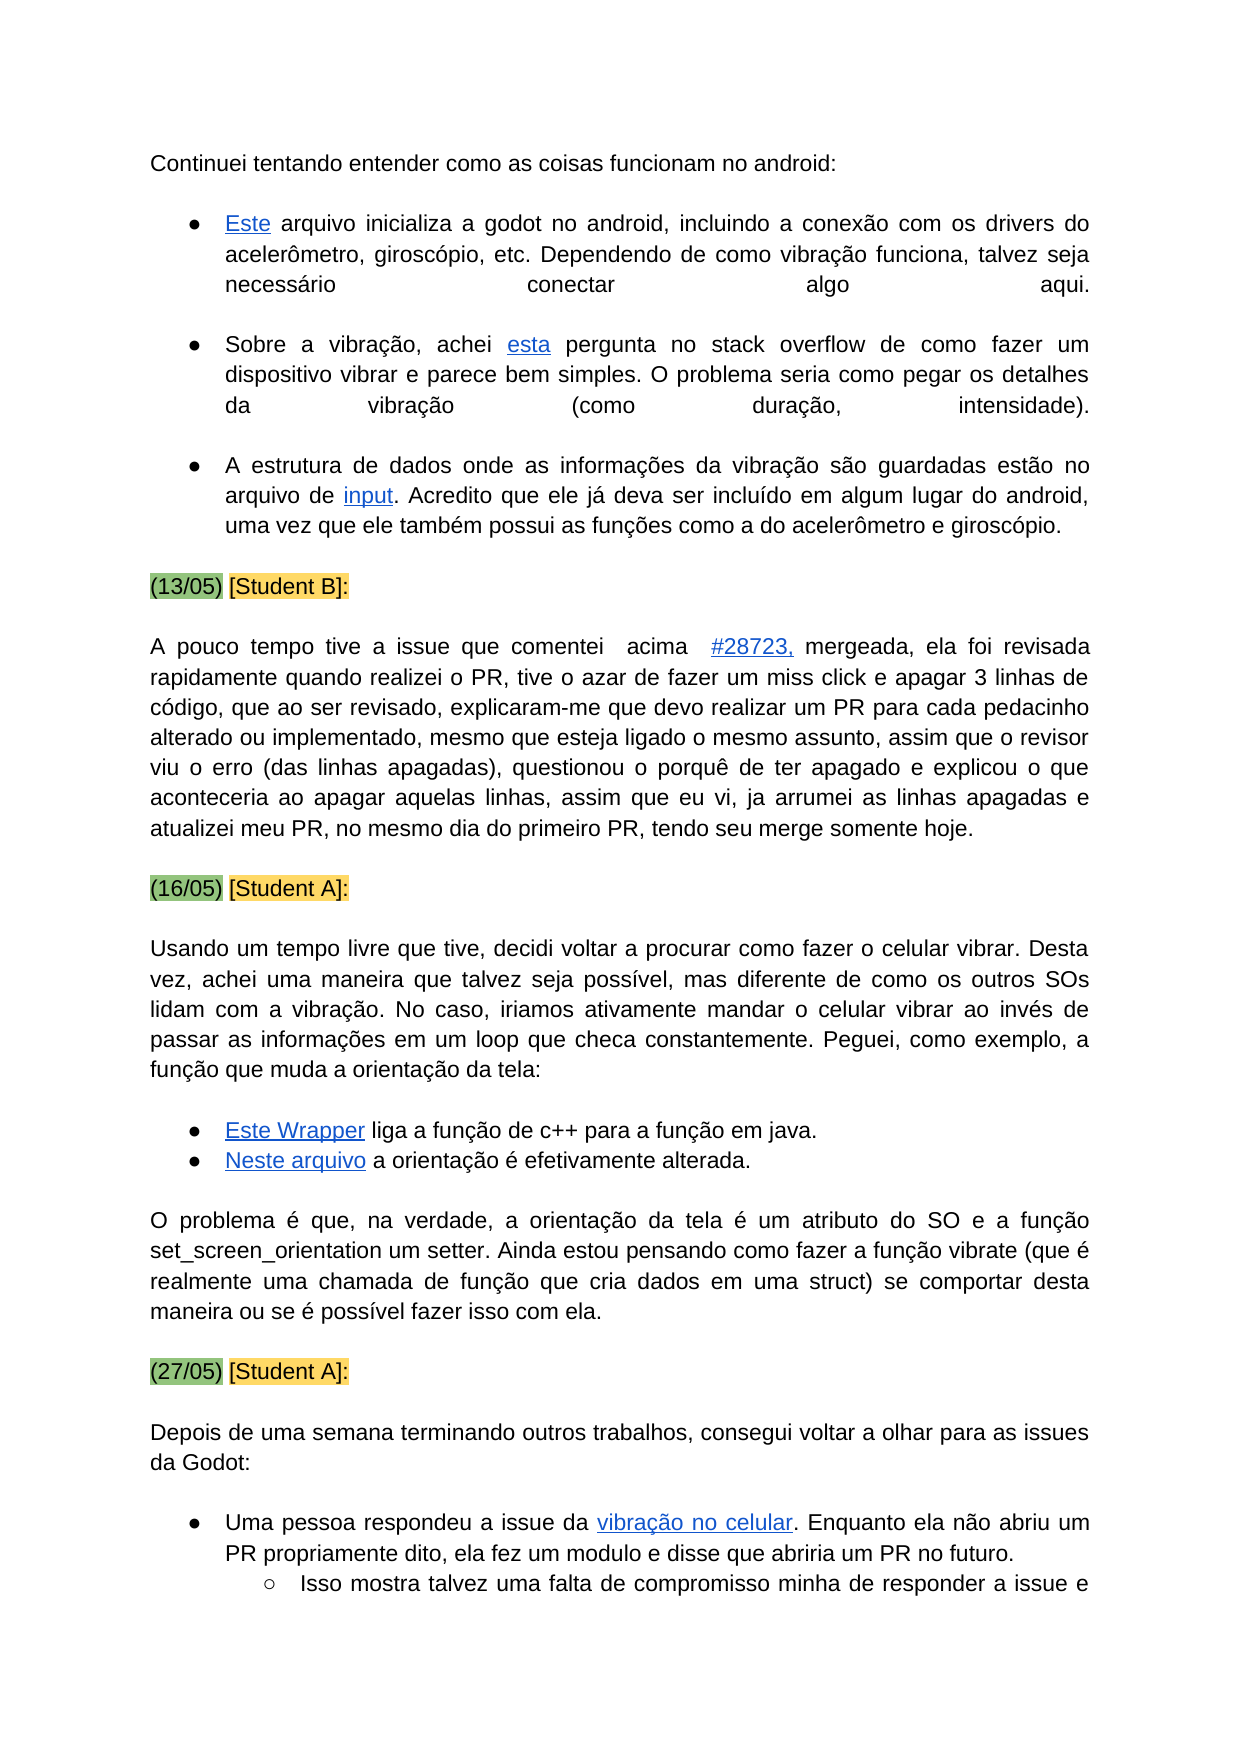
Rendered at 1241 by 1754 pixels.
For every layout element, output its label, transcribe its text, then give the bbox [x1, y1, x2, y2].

text Depois de uma semana terminando outros trabalhos, consegui voltar a olhar para as issues da Godot: [150, 1419, 1090, 1475]
text (16/05) [Student A]: [150, 875, 1090, 901]
text A pouco tempo tive a issue que comentei acima #28723, mergeada, ela foi revisada rapidamente quando realizei o PR, tive o azar de fazer um miss click e apagar 3 linhas de código, que ao ser revisado, explicaram-me que devo realizar um PR para cada pedacinho alterado ou implementado, mesmo que esteja ligado o mesmo assunto, assim que o revisor viu o erro (das linhas apagadas), questionou o porquê de ter apagado e explicou o que aconteceria ao apagar aquelas linhas, assim que eu vi, ja arrumei as linhas apagadas e atualizei meu PR, no mesmo dia do primeiro PR, tendo seu merge somente hoje. [150, 633, 1090, 841]
list Uma pessoa respondeu a issue da vibração no celular. Enquanto ela não abriu um PR propriamente dito, ela fez um modulo e disse que abriria um PR no futuro. [187, 1509, 1090, 1566]
text O problema é que, na verdade, a orientação da tela é um atributo do SO e a função set_screen_orientation um setter. Ainda estou pensando como fazer a função vibrate (que é realmente uma chamada de função que cria dados em uma struct) se comportar desta maneira ou se é possível fazer isso com ela. [150, 1207, 1090, 1324]
text Continuei tentando entender como as coisas funcionam no android: [150, 150, 1090, 176]
list A estrutura de dados onde as informações da vibração são guardadas estão no arquivo de input. Acredito que ele já deva ser incluído em algum lugar do android, uma vez que ele também possui as funções como a do acelerômetro e giroscópio. [187, 452, 1090, 539]
text Usando um tempo livre que tive, decidi voltar a procurar como fazer o celular vibrar. Desta vez, achei uma maneira que talvez seja possível, mas diferente de como os outros SOs lidam com a vibração. No caso, iriamos ativamente mandar o celular vibrar ao invés de passar as informações em um loop que checa constantemente. Peguei, como exemplo, a função que muda a orientação da tela: [150, 935, 1090, 1083]
list Este arquivo inicializa a godot no android, incluindo a conexão com os drivers do acelerômetro, giroscópio, etc. Dependendo de como vibração funciona, talvez seja necessário conectar algo aqui. [187, 210, 1090, 327]
list Neste arquivo a orientação é efetivamente alterada. [187, 1147, 1090, 1173]
list Sobre a vibração, achei esta pergunta no stack overflow de como fazer um dispositivo vibrar e parece bem simples. O problema seria como pegar os detalhes da vibração (como duração, intensidade). [187, 331, 1090, 448]
list Este Wrapper liga a função de c++ para a função em java. [187, 1117, 1090, 1143]
text (13/05) [Student B]: [150, 573, 1090, 599]
list Isso mostra talvez uma falta de compromisso minha de responder a issue e [262, 1570, 1090, 1596]
text (27/05) [Student A]: [150, 1358, 1090, 1385]
